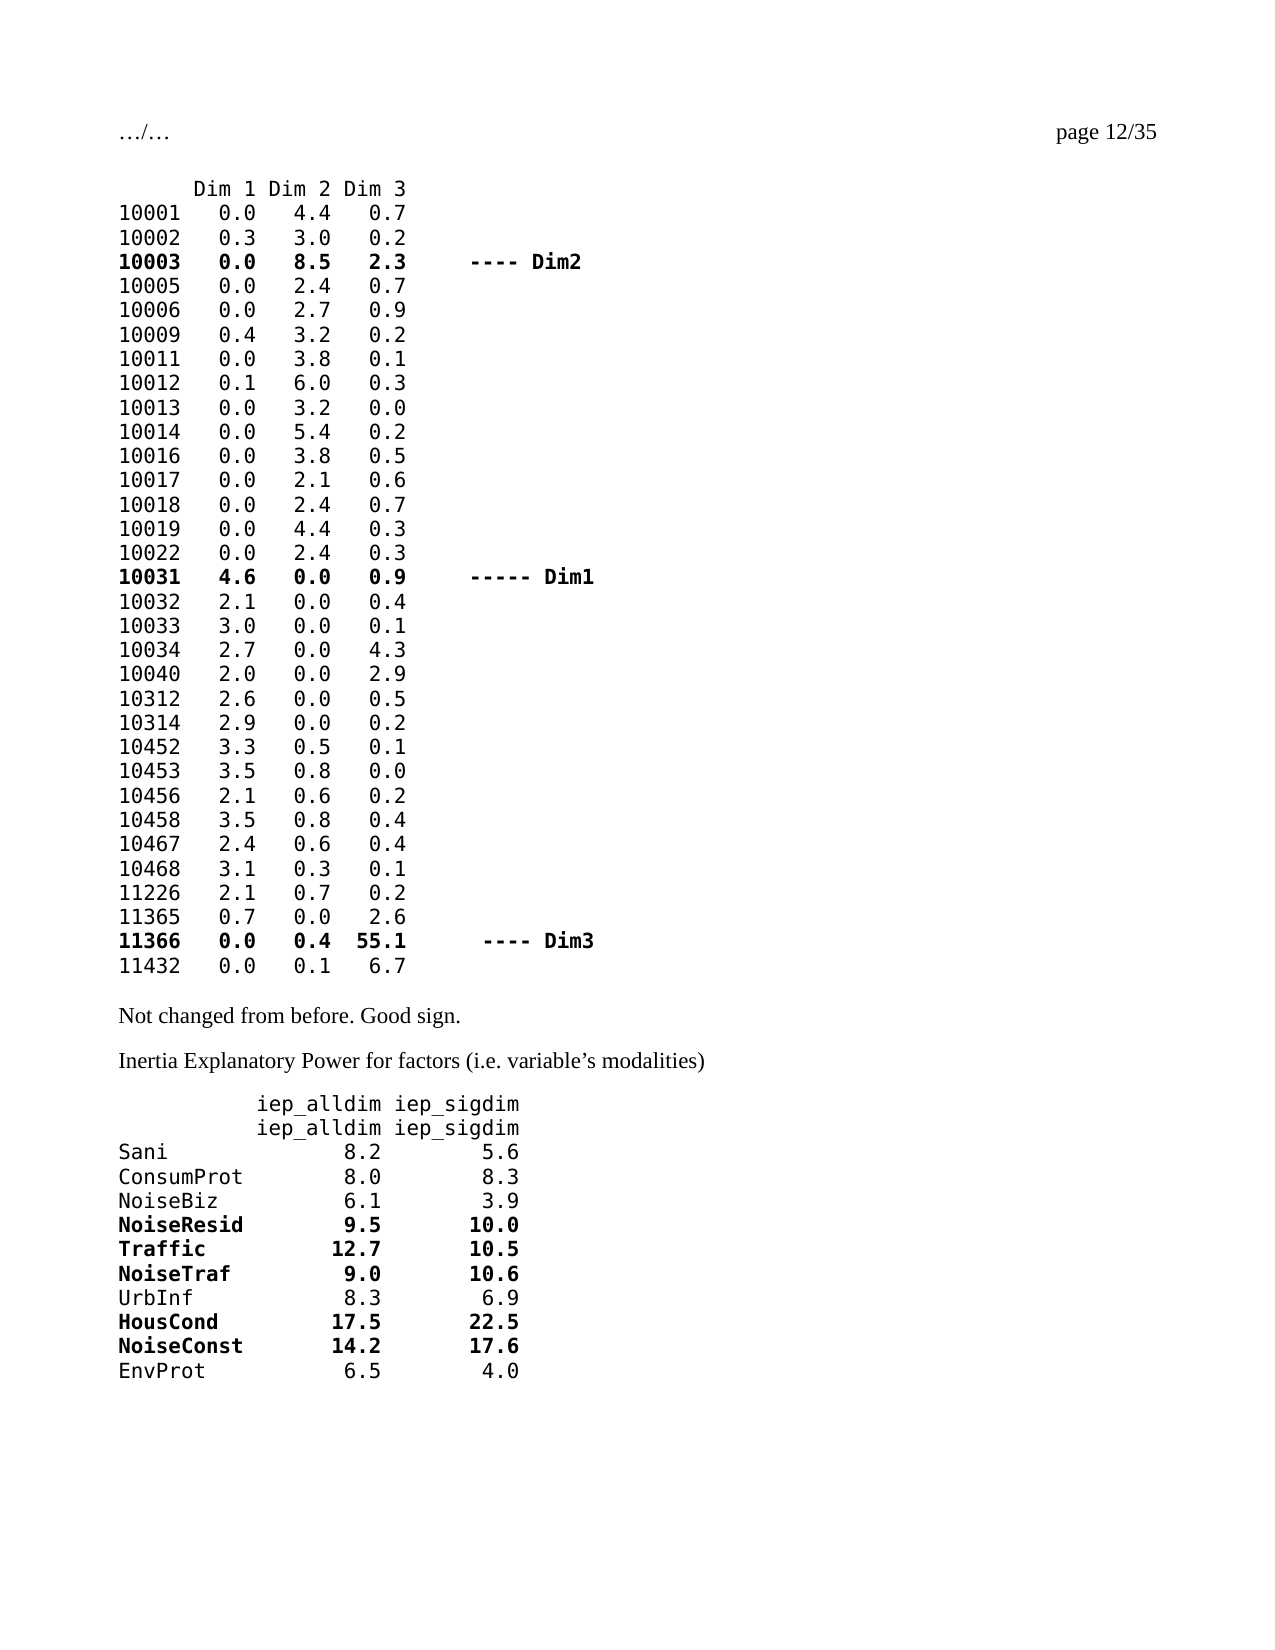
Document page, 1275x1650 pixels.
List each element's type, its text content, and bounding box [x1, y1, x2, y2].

text 10312 2.6 0.0 0.5 [118, 687, 1157, 711]
text EnvProt 6.5 4.0 [118, 1359, 1157, 1383]
text 10034 2.7 0.0 4.3 [118, 638, 1157, 662]
text 11366 0.0 0.4 55.1 ---- Dim3 [118, 929, 1157, 954]
text 10017 0.0 2.1 0.6 [118, 468, 1157, 493]
text 10467 2.4 0.6 0.4 [118, 832, 1157, 857]
text 10002 0.3 3.0 0.2 [118, 226, 1157, 250]
text Dim 1 Dim 2 Dim 3 [118, 177, 1157, 201]
text 10018 0.0 2.4 0.7 [118, 493, 1157, 517]
text 10016 0.0 3.8 0.5 [118, 444, 1157, 468]
text 10033 3.0 0.0 0.1 [118, 614, 1157, 638]
text HousCond 17.5 22.5 [118, 1310, 1157, 1334]
text 10458 3.5 0.8 0.4 [118, 808, 1157, 832]
text 10001 0.0 4.4 0.7 [118, 201, 1157, 226]
text 10022 0.0 2.4 0.3 [118, 541, 1157, 565]
text 10009 0.4 3.2 0.2 [118, 323, 1157, 347]
text 10006 0.0 2.7 0.9 [118, 298, 1157, 323]
text NoiseConst 14.2 17.6 [118, 1334, 1157, 1359]
text 10314 2.9 0.0 0.2 [118, 711, 1157, 735]
text iep_alldim iep_sigdim [118, 1116, 1157, 1140]
text 10019 0.0 4.4 0.3 [118, 517, 1157, 541]
text iep_alldim iep_sigdim [118, 1092, 1157, 1116]
text 10031 4.6 0.0 0.9 ----- Dim1 [118, 565, 1157, 590]
text 10032 2.1 0.0 0.4 [118, 590, 1157, 614]
text Sani 8.2 5.6 [118, 1140, 1157, 1165]
text UrbInf 8.3 6.9 [118, 1286, 1157, 1310]
text 10452 3.3 0.5 0.1 [118, 735, 1157, 759]
text ConsumProt 8.0 8.3 [118, 1165, 1157, 1189]
text NoiseBiz 6.1 3.9 [118, 1189, 1157, 1213]
text 10014 0.0 5.4 0.2 [118, 420, 1157, 444]
text 10003 0.0 8.5 2.3 ---- Dim2 [118, 250, 1157, 274]
text 10468 3.1 0.3 0.1 [118, 857, 1157, 881]
text 11365 0.7 0.0 2.6 [118, 905, 1157, 929]
text NoiseTraf 9.0 10.6 [118, 1262, 1157, 1286]
text 10453 3.5 0.8 0.0 [118, 759, 1157, 784]
text Traffic 12.7 10.5 [118, 1237, 1157, 1262]
text Inertia Explanatory Power for factors (i.e. variable’s modalities) [118, 1047, 1157, 1073]
text 10012 0.1 6.0 0.3 [118, 371, 1157, 396]
text 11226 2.1 0.7 0.2 [118, 881, 1157, 905]
text 11432 0.0 0.1 6.7 [118, 954, 1157, 978]
text 10011 0.0 3.8 0.1 [118, 347, 1157, 371]
text NoiseResid 9.5 10.0 [118, 1213, 1157, 1237]
text 10013 0.0 3.2 0.0 [118, 396, 1157, 420]
text 10040 2.0 0.0 2.9 [118, 662, 1157, 687]
text Not changed from before. Good sign. [118, 1002, 1157, 1029]
text 10005 0.0 2.4 0.7 [118, 274, 1157, 298]
text 10456 2.1 0.6 0.2 [118, 784, 1157, 808]
